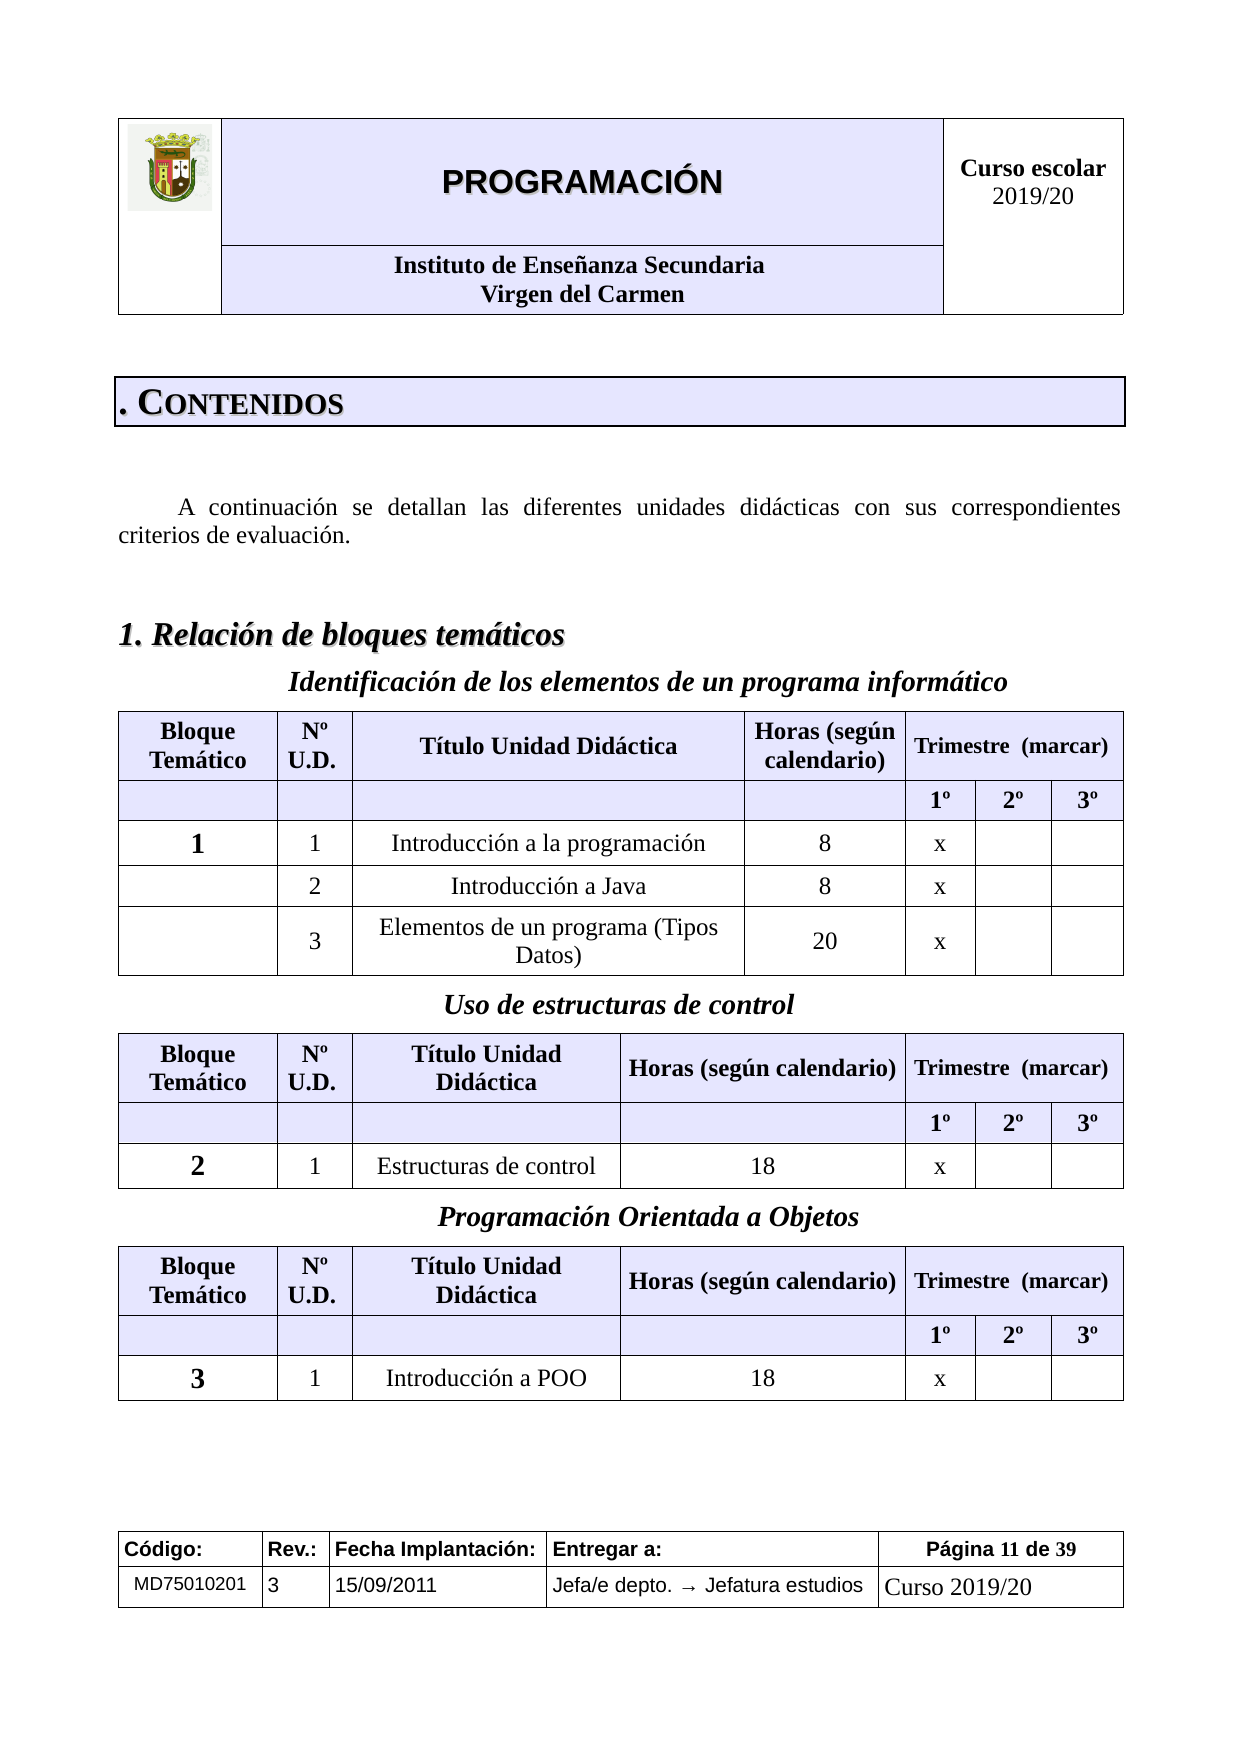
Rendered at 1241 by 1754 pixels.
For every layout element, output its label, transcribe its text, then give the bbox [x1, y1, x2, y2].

table_cell 1 [278, 821, 352, 865]
table_header Nº U.D. [278, 712, 352, 780]
table_cell [976, 821, 1051, 865]
table_cell [1052, 1144, 1123, 1188]
table_cell [1052, 907, 1123, 975]
table_cell 2º [976, 1316, 1051, 1355]
table_cell 2 [119, 1144, 277, 1188]
table_cell 1º [906, 1103, 975, 1142]
table_cell 1º [906, 1316, 975, 1355]
table_cell [621, 1316, 905, 1355]
table_cell 8 [745, 866, 905, 906]
table_cell Estructuras de control [353, 1144, 620, 1188]
table_cell [976, 1356, 1051, 1400]
table_cell 1 [278, 1356, 352, 1400]
table_cell 18 [621, 1144, 905, 1188]
table_cell [1052, 1356, 1123, 1400]
table_cell 2º [976, 781, 1051, 820]
table_cell 1º [906, 781, 975, 820]
text Identificación de los elementos de un programa informático [118, 664, 1122, 698]
table_cell x [906, 866, 975, 906]
table_cell [353, 1316, 620, 1355]
table_cell [976, 866, 1051, 906]
table_cell 1 [278, 1144, 352, 1188]
table_cell Introducción a POO [353, 1356, 620, 1400]
table_cell [119, 781, 277, 820]
table_cell 20 [745, 907, 905, 975]
table_cell 3º [1052, 781, 1123, 820]
table_cell 18 [621, 1356, 905, 1400]
table_cell [119, 907, 277, 975]
table_cell x [906, 907, 975, 975]
table_header Título Unidad Didáctica [353, 1247, 620, 1315]
table_header Horas (según calendario) [621, 1034, 905, 1102]
table_cell [621, 1103, 905, 1142]
table_cell 2º [976, 1103, 1051, 1142]
table_header Bloque Temático [119, 1034, 277, 1102]
table_cell [1052, 866, 1123, 906]
table_cell 3 [119, 1356, 277, 1400]
text Programación Orientada a Objetos [118, 1199, 1122, 1233]
table_cell 3 [278, 907, 352, 975]
table_cell Introducción a Java [353, 866, 744, 906]
table_header Nº U.D. [278, 1247, 352, 1315]
table_header Título Unidad Didáctica [353, 712, 744, 780]
table_header Horas (según calendario) [745, 712, 905, 780]
table_cell x [906, 821, 975, 865]
table_header Nº U.D. [278, 1034, 352, 1102]
table_cell [119, 1316, 277, 1355]
table_cell [1052, 821, 1123, 865]
table_cell [278, 1103, 352, 1142]
table_header Trimestre (marcar) [906, 1034, 1123, 1102]
table_cell [353, 1103, 620, 1142]
table_header Título Unidad Didáctica [353, 1034, 620, 1102]
picture [127, 124, 213, 211]
text Uso de estructuras de control [118, 987, 1122, 1020]
table_cell 1 [119, 821, 277, 865]
table_header Horas (según calendario) [621, 1247, 905, 1315]
table_cell 8 [745, 821, 905, 865]
table_header Trimestre (marcar) [906, 712, 1123, 780]
table_cell [278, 1316, 352, 1355]
table_cell [976, 907, 1051, 975]
text A continuación se detallan las diferentes unidades didácticas con sus correspondientes criterios de evaluación. [118, 492, 1122, 549]
table_cell x [906, 1356, 975, 1400]
table_cell 3º [1052, 1103, 1123, 1142]
table_cell x [906, 1144, 975, 1188]
subtitle Contenidos [116, 378, 1124, 425]
table_cell 2 [278, 866, 352, 906]
table_cell Introducción a la programación [353, 821, 744, 865]
table_header Trimestre (marcar) [906, 1247, 1123, 1315]
table_header Bloque Temático [119, 1247, 277, 1315]
table_cell [745, 781, 905, 820]
table_cell [976, 1144, 1051, 1188]
table_cell [119, 866, 277, 906]
subtitle Relación de bloques temáticos [118, 614, 1122, 653]
table_header Bloque Temático [119, 712, 277, 780]
table_cell 3º [1052, 1316, 1123, 1355]
table_cell [278, 781, 352, 820]
table_cell [353, 781, 744, 820]
table_cell Elementos de un programa (Tipos Datos) [353, 907, 744, 975]
table_cell [119, 1103, 277, 1142]
